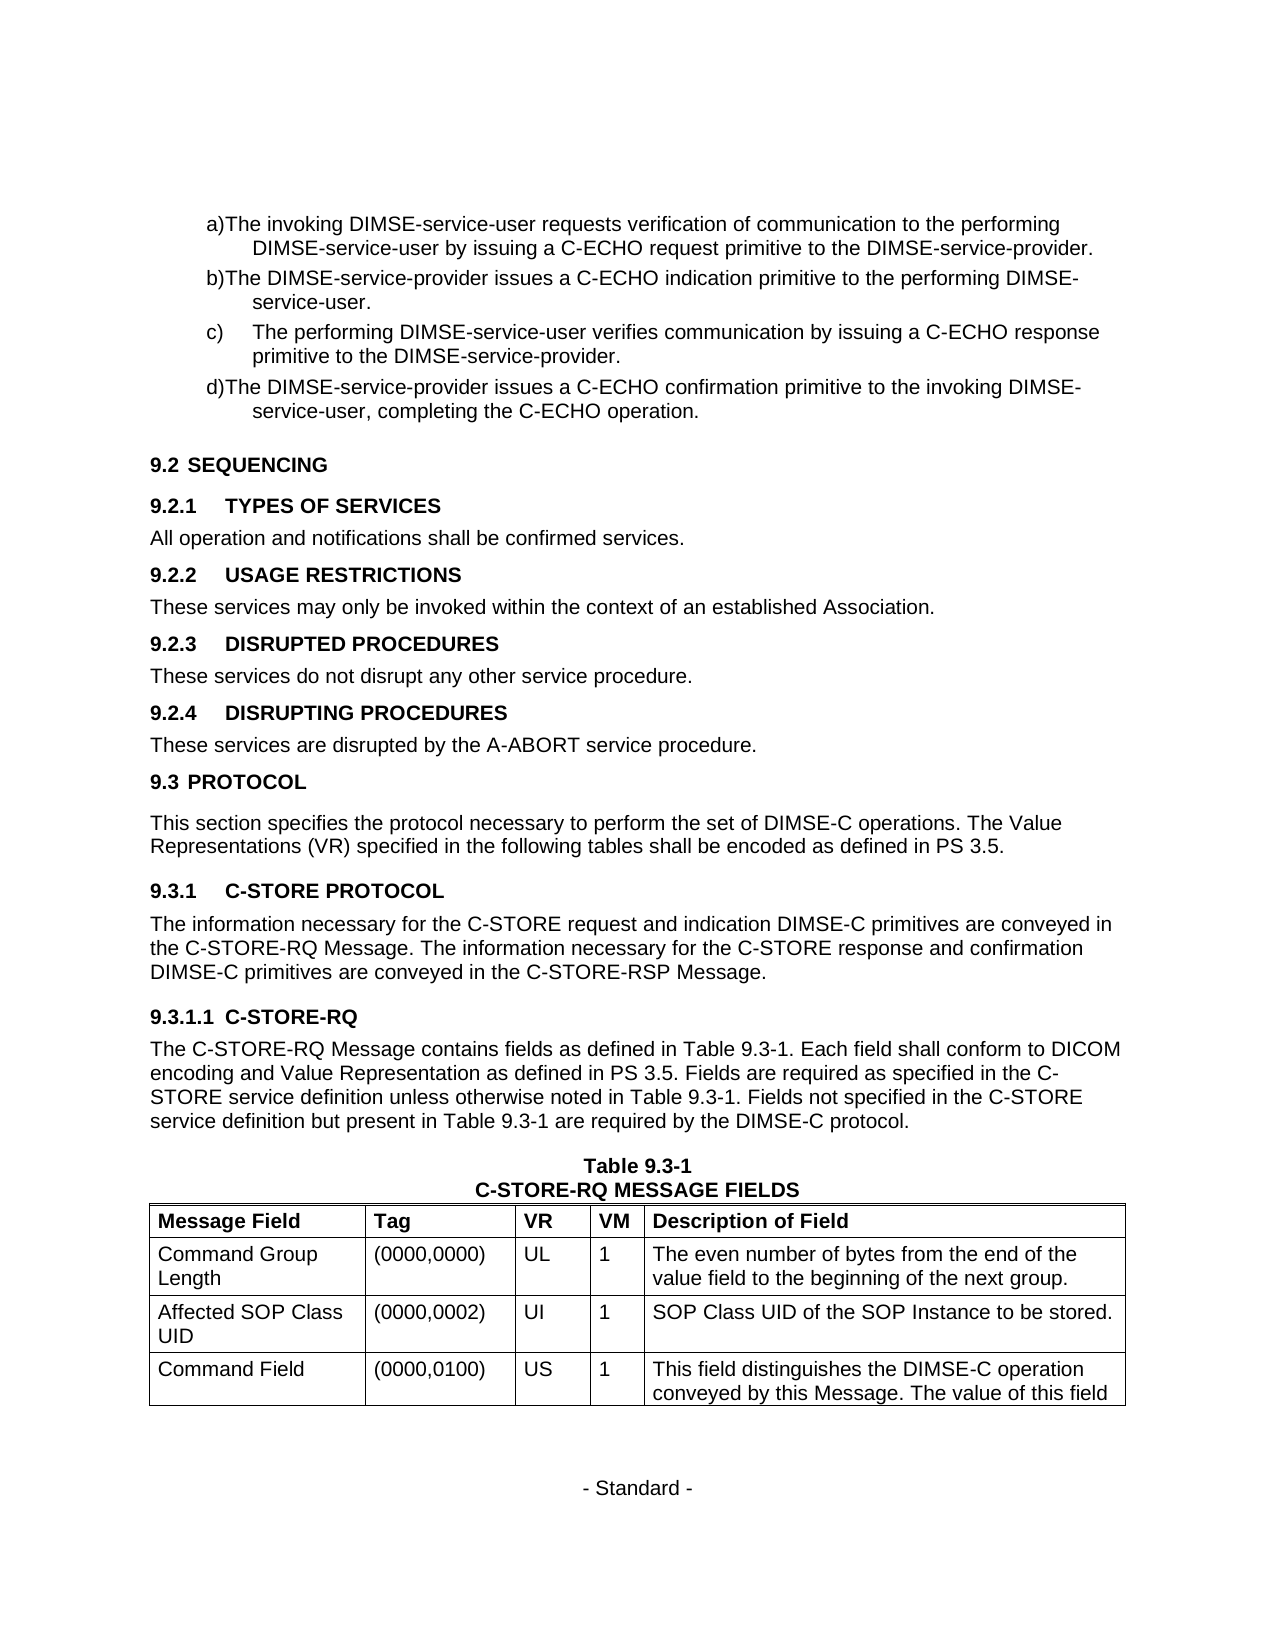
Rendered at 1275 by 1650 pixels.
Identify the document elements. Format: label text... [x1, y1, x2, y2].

table_cell This field distinguishes the DIMSE‑C operation conveyed by this Message. The value of this field [645, 1353, 1125, 1405]
table_cell (0000,0100) [366, 1353, 515, 1405]
text This section specifies the protocol necessary to perform the set of DIMSE-C operations. The Value Representations (VR) specified in the following tables shall be encoded as defined in PS 3.5. [150, 810, 1125, 858]
table_header VR [516, 1206, 590, 1237]
table_cell SOP Class UID of the SOP Instance to be stored. [645, 1296, 1125, 1352]
text These services may only be invoked within the context of an established Association. [150, 595, 1125, 619]
text These services are disrupted by the A-ABORT service procedure. [150, 733, 1125, 757]
subtitle 9.2.1 TYPES OF SERVICES [150, 494, 1125, 518]
table_cell (0000,0000) [366, 1238, 515, 1294]
text All operation and notifications shall be confirmed services. [150, 526, 1125, 550]
table_cell US [516, 1353, 590, 1405]
title Table 9.3-1 C-STORE-RQ MESSAGE FIELDS [150, 1154, 1125, 1202]
table_cell Command Group Length [150, 1238, 365, 1294]
table_cell 1 [591, 1238, 644, 1294]
table_header VM [591, 1206, 644, 1237]
text d) The DIMSE-service-provider issues a C-ECHO confirmation primitive to the invoking DIMSE-service-user, completing the C-ECHO operation. [206, 375, 1125, 447]
table_cell Command Field [150, 1353, 365, 1405]
subtitle 9.2.2 USAGE RESTRICTIONS [150, 563, 1125, 587]
table_cell UI [516, 1296, 590, 1352]
table_cell 1 [591, 1353, 644, 1405]
text The C-STORE-RQ Message contains fields as defined in Table 9.3-1. Each field shall conform to DICOM encoding and Value Representation as defined in PS 3.5. Fields are required as specified in the C-STORE service definition unless otherwise noted in Table 9.3-1. Fields not specified in the C-STORE service definition but present in Table 9.3-1 are required by the DIMSE-C protocol. [150, 1037, 1125, 1133]
table_cell (0000,0002) [366, 1296, 515, 1352]
table_cell The even number of bytes from the end of the value field to the beginning of the next group. [645, 1238, 1125, 1294]
text b) The DIMSE-service-provider issues a C-ECHO indication primitive to the performing DIMSE-service-user. [206, 266, 1125, 314]
text a) The invoking DIMSE-service-user requests verification of communication to the performing DIMSE-service-user by issuing a C-ECHO request primitive to the DIMSE-service-provider. [206, 212, 1125, 260]
subtitle 9.3.1 C-STORE PROTOCOL [150, 879, 1125, 903]
text These services do not disrupt any other service procedure. [150, 664, 1125, 688]
table_cell UL [516, 1238, 590, 1294]
subtitle 9.2 Sequencing [150, 453, 1125, 477]
subtitle 9.2.4 DISRUPTING PROCEDURES [150, 701, 1125, 725]
table_cell Affected SOP Class UID [150, 1296, 365, 1352]
text c) The performing DIMSE-service-user verifies communication by issuing a C-ECHO response primitive to the DIMSE-service-provider. [206, 320, 1125, 368]
text The information necessary for the C-STORE request and indication DIMSE-C primitives are conveyed in the C-STORE-RQ Message. The information necessary for the C-STORE response and confirmation DIMSE-C primitives are conveyed in the C-STORE-RSP Message. [150, 912, 1125, 984]
table_header Message Field [150, 1206, 365, 1237]
subtitle 9.3.1.1 C-STORE-RQ [150, 1005, 1125, 1029]
subtitle 9.3 Protocol [150, 770, 1125, 794]
table_header Description of Field [645, 1206, 1125, 1237]
table_header Tag [366, 1206, 515, 1237]
table_cell 1 [591, 1296, 644, 1352]
subtitle 9.2.3 DISRUPTED PROCEDURES [150, 632, 1125, 656]
